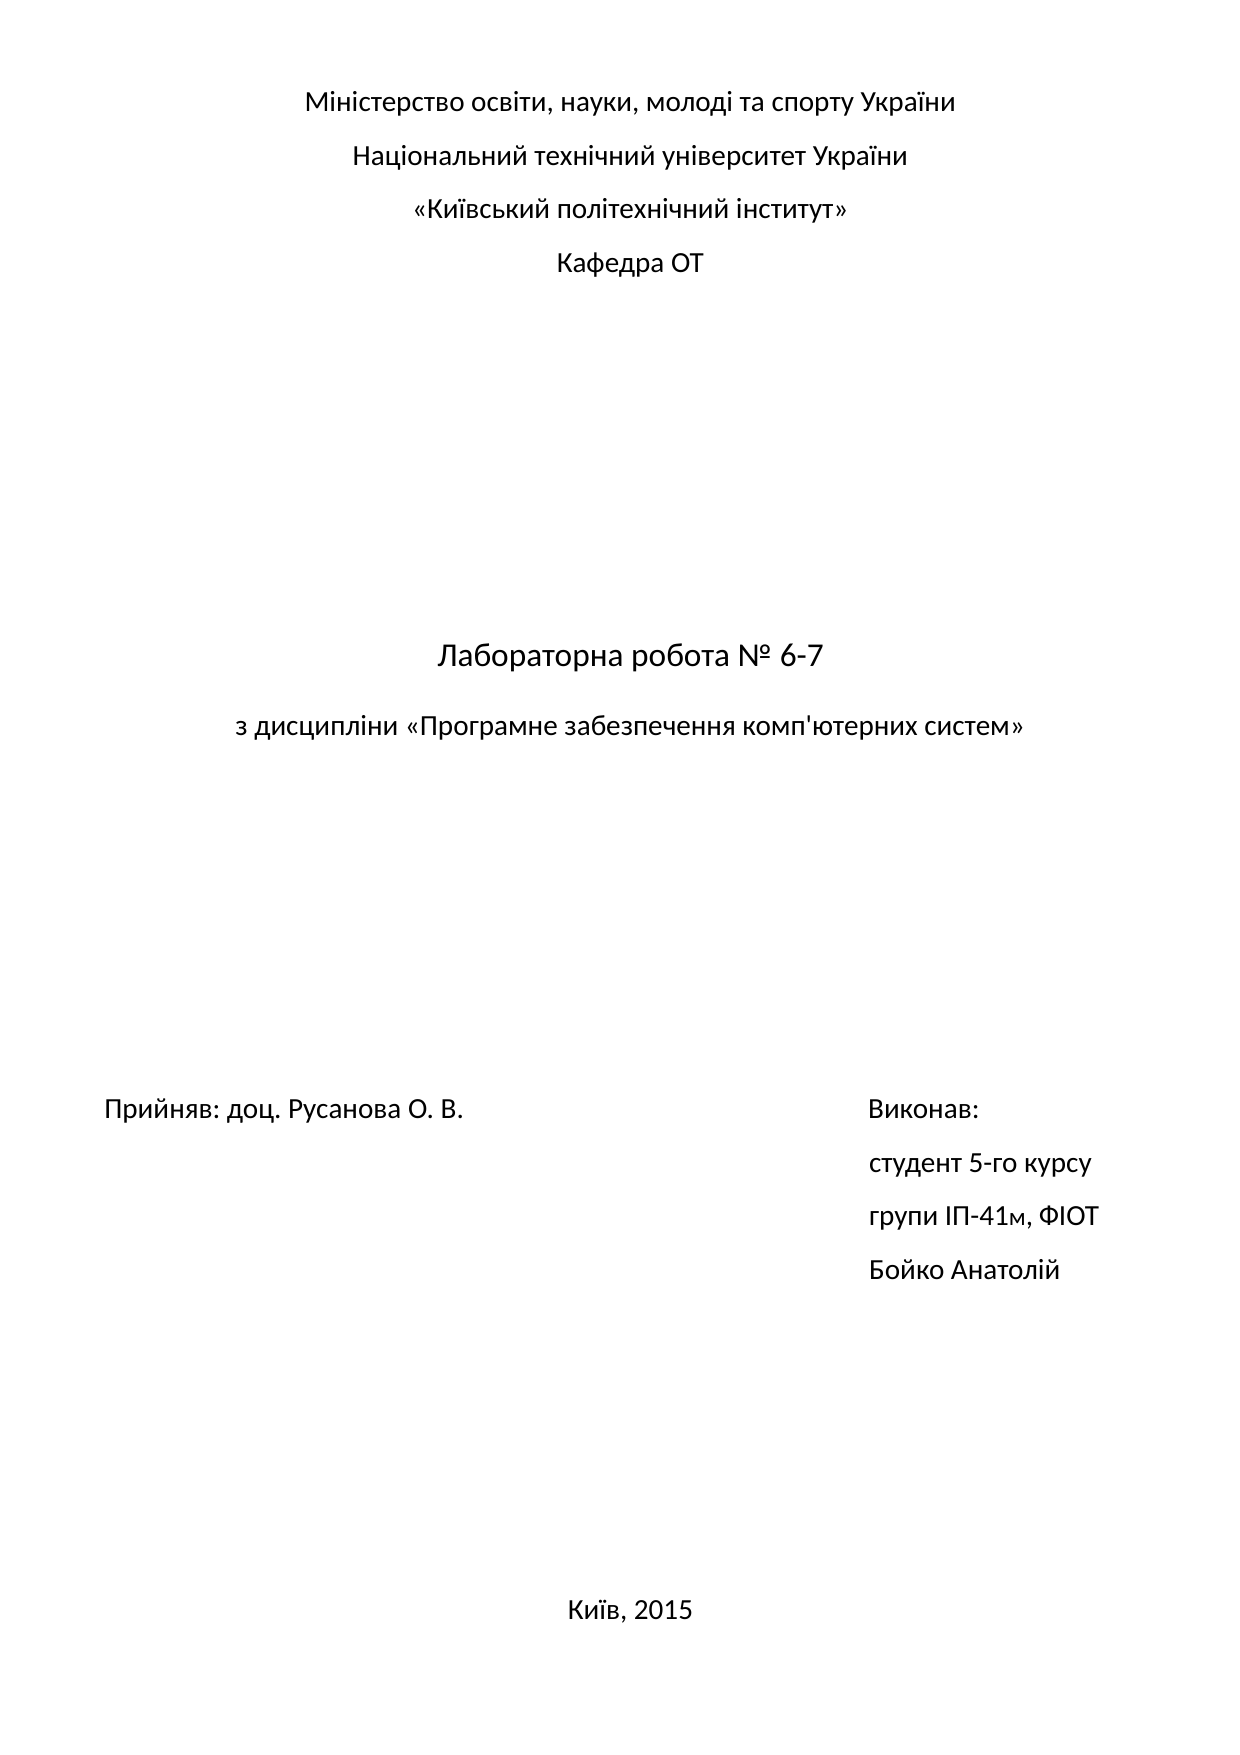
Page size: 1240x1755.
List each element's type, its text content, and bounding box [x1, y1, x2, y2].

text «Київський політехнічний інститут» [104, 190, 1156, 226]
text Бойко Анатолій [869, 1251, 1156, 1287]
text студент 5-го курсу [869, 1144, 1156, 1180]
text групи ІП-41м, ФІОТ [869, 1197, 1156, 1233]
text з дисципліни «Програмне забезпечення комп'ютерних систем» [104, 707, 1156, 743]
text Кафедра ОТ [104, 244, 1156, 279]
text Міністерство освіти, науки, молоді та спорту України [104, 83, 1156, 119]
text Національний технічний університет України [104, 137, 1156, 172]
text Лабораторна робота № 6-7 [104, 634, 1156, 675]
text Прийняв: доц. Русанова О. В. Виконав: [104, 1091, 1156, 1126]
text Київ, 2015 [104, 1591, 1156, 1626]
